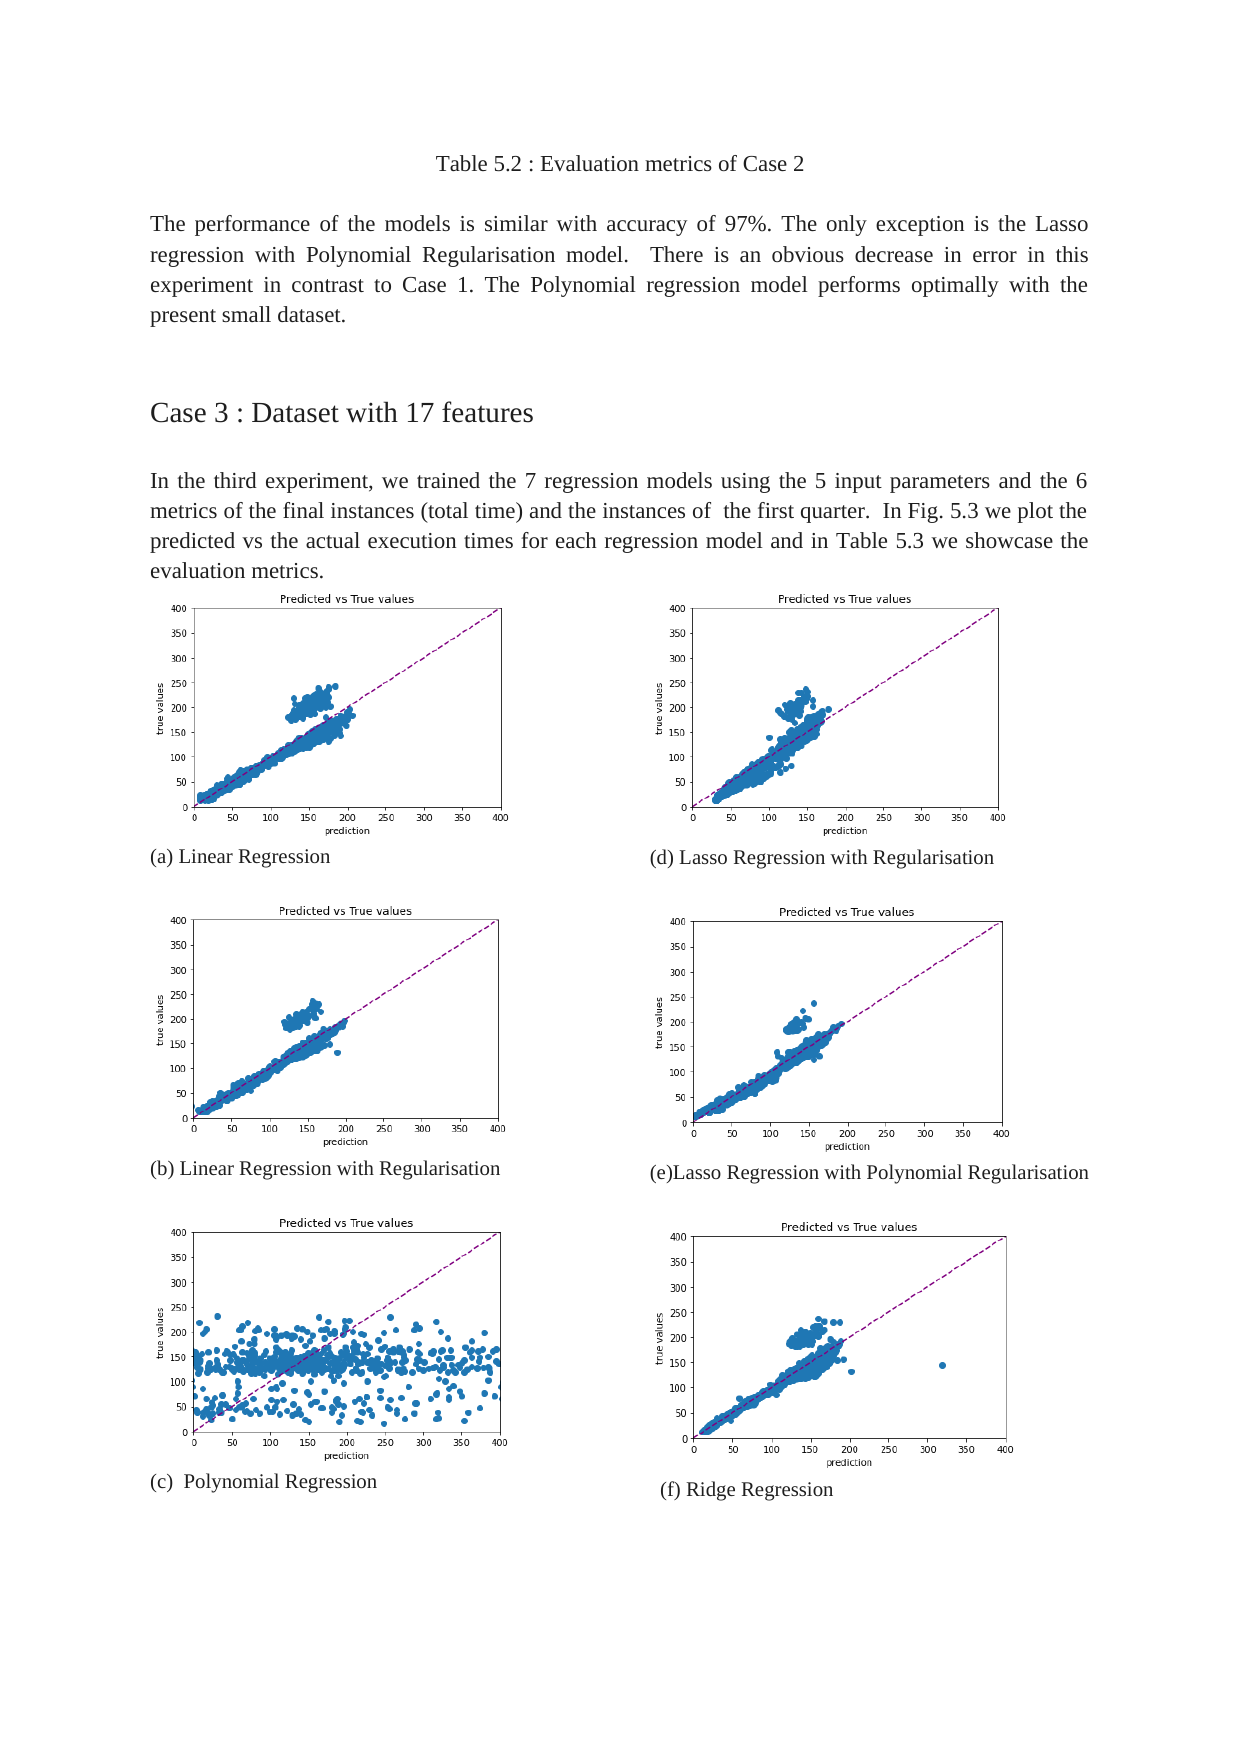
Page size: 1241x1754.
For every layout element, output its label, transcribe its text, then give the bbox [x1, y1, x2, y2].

text (e)Lasso Regression with Polynomial Regularisation [649, 1160, 1090, 1184]
picture [150, 1211, 514, 1466]
text In the third experiment, we trained the 7 regression models using the 5 input parameters and the 6 metrics of the final instances (total time) and the instances of the first quarter. In Fig. 5.3 we plot the predicted vs the actual execution times for each regression model and in Table 5.3 we showcase the evaluation metrics. [150, 467, 1090, 584]
text (d) Lasso Regression with Regularisation [649, 845, 1090, 869]
text Table 5.2 : Evaluation metrics of Case 2 [150, 150, 1090, 176]
text (f) Ridge Regression [649, 1476, 1090, 1501]
picture [649, 1215, 1019, 1473]
text (b) Linear Regression with Regularisation [150, 1156, 591, 1180]
text (c) Polynomial Regression [150, 1469, 591, 1493]
picture [150, 899, 512, 1152]
picture [649, 900, 1016, 1157]
picture [649, 587, 1012, 841]
subtitle Case 3 : Dataset with 17 features [150, 395, 1090, 428]
text (a) Linear Regression [150, 844, 591, 868]
text The performance of the models is similar with accuracy of 97%. The only exception is the Lasso regression with Polynomial Regularisation model. There is an obvious decrease in error in this experiment in contrast to Case 1. The Polynomial regression model performs optimally with the present small dataset. [150, 210, 1090, 327]
picture [150, 587, 514, 841]
